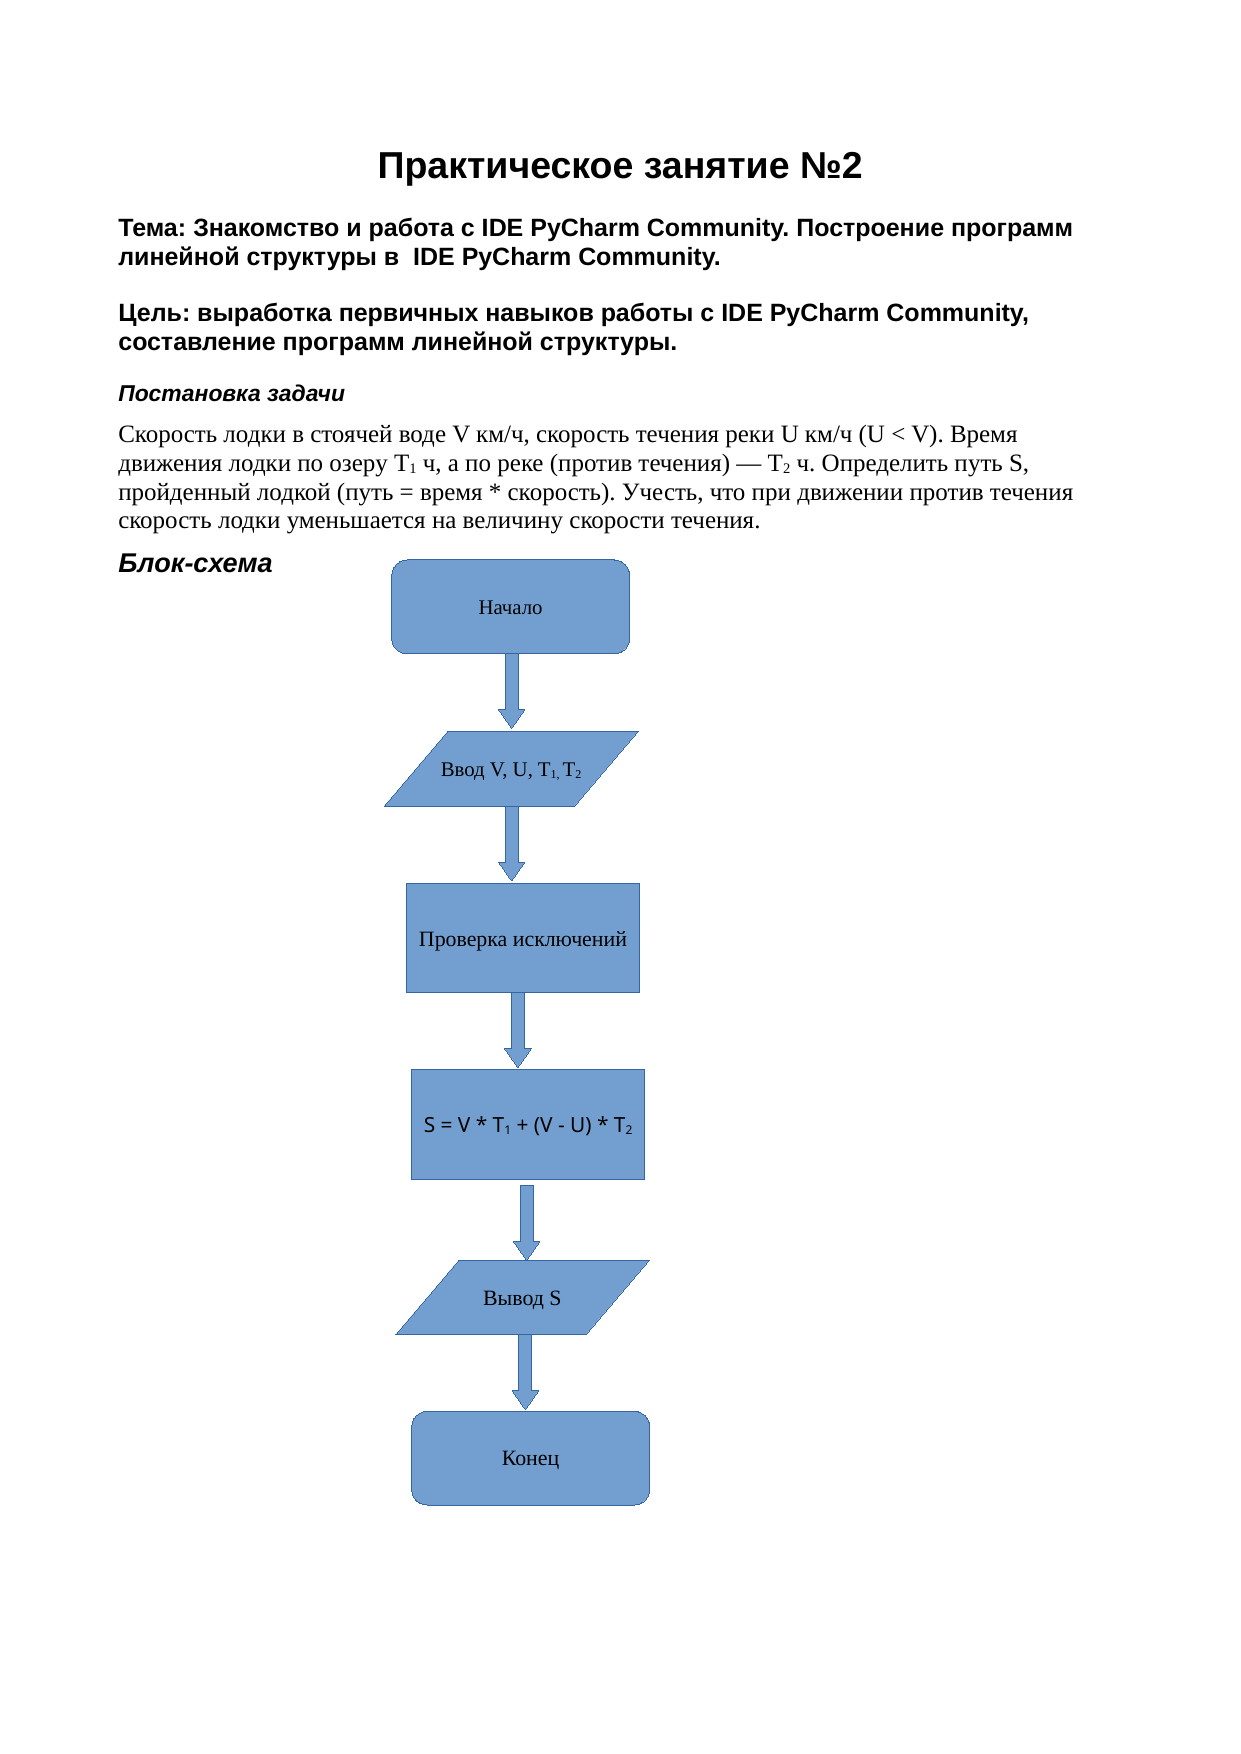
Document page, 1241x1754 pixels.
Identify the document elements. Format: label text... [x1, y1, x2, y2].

title Практическое занятие №2 [118, 143, 1122, 186]
subtitle Постановка задачи [118, 380, 1122, 407]
subtitle Цель: выработка первичных навыков работы с IDE PyCharm Community, составление программ линейной структуры. [118, 298, 1122, 355]
text Скорость лодки в стоячей воде V км/ч, скорость течения реки U км/ч (U < V). Время движения лодки по озеру T1 ч, а по реке (против течения) — T2 ч. Определить путь S, пройденный лодкой (путь = время * скорость). Учесть, что при движении против течения скорость лодки уменьшается на величину скорости течения. [118, 419, 1122, 534]
subtitle Тема: Знакомство и работа с IDE PyCharm Community. Построение программ линейной структуры в IDE PyCharm Community. [118, 213, 1122, 271]
subtitle Блок-схема [118, 547, 1122, 578]
